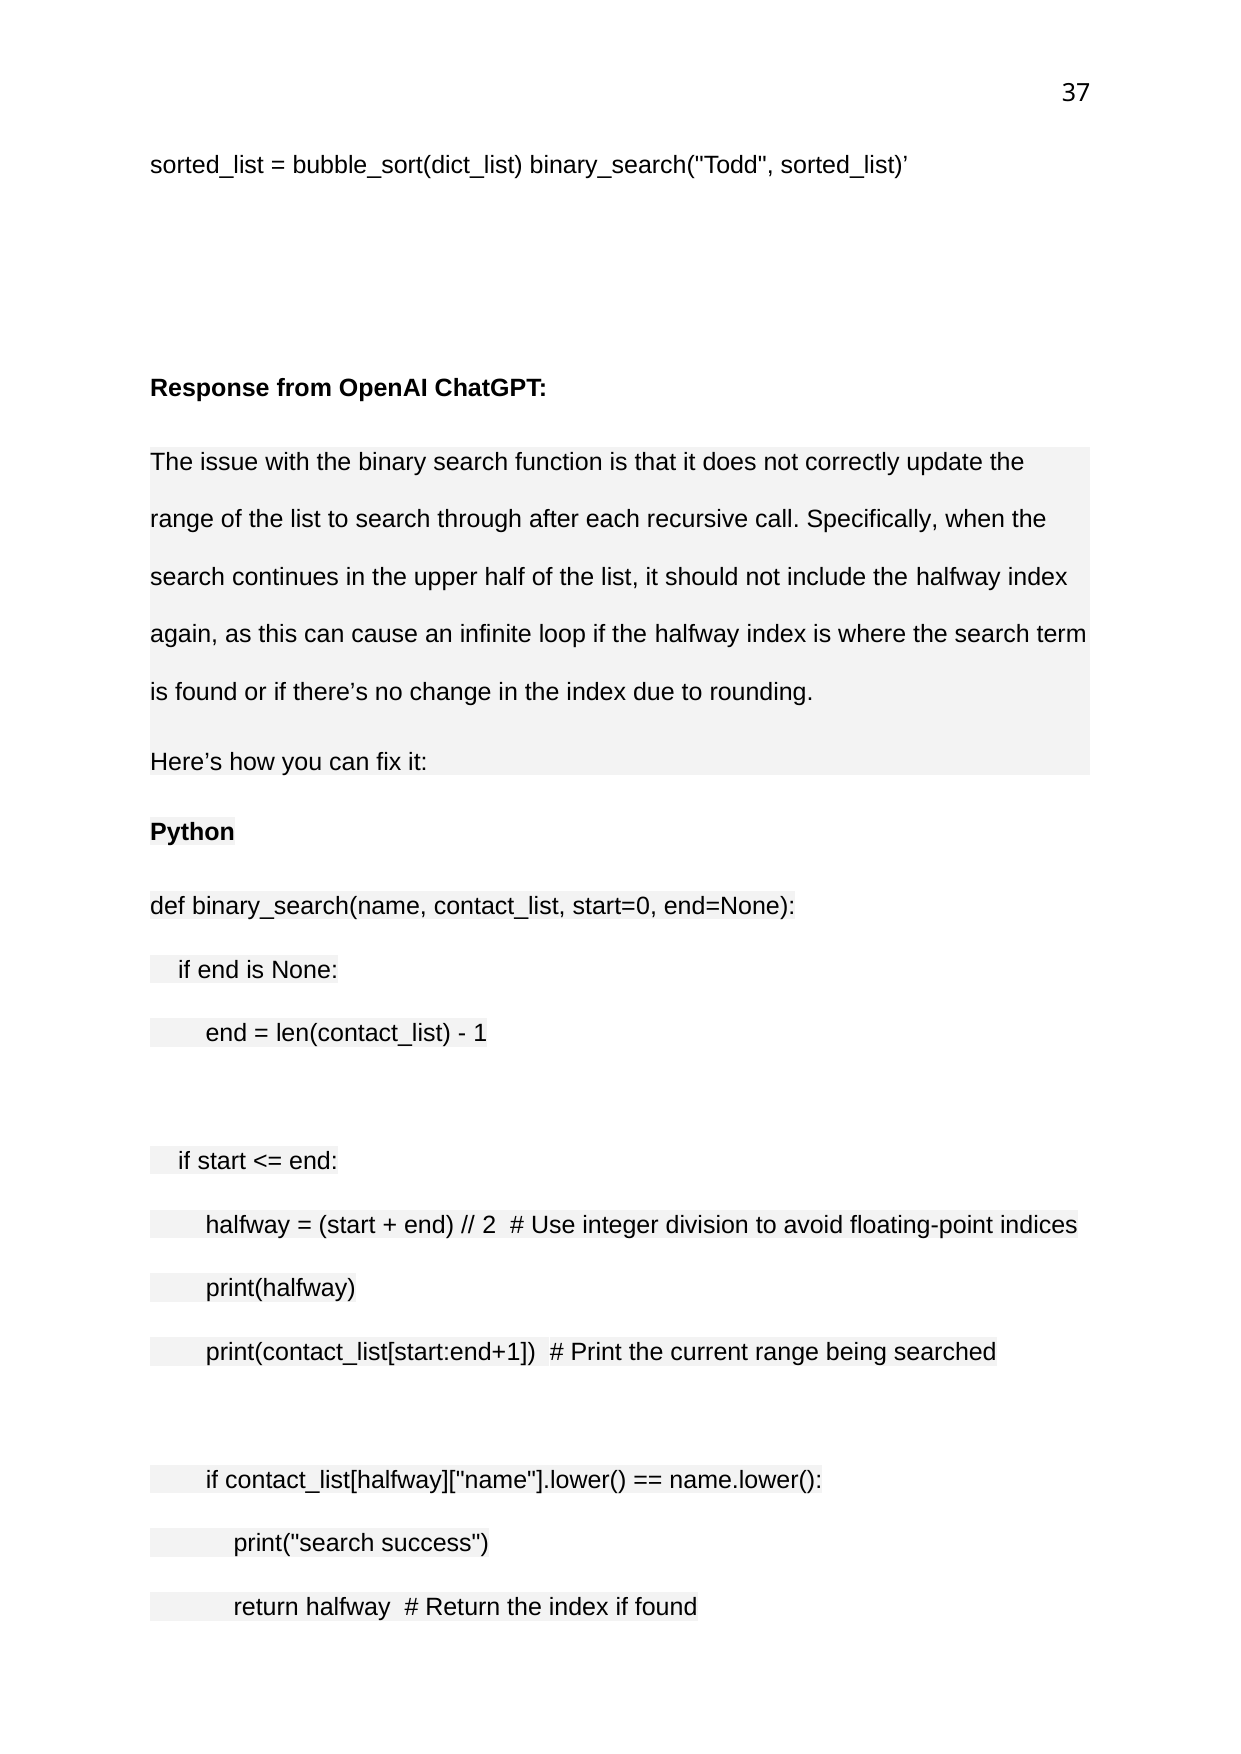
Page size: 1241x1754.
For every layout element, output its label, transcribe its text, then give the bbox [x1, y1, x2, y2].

text print(halfway) [150, 1273, 1090, 1302]
text print(contact_list[start:end+1]) # Print the current range being searched [150, 1337, 1090, 1366]
text halfway = (start + end) // 2 # Use integer division to avoid floating-point indices [150, 1209, 1090, 1238]
text Python [150, 817, 1090, 845]
text The issue with the binary search function is that it does not correctly update the range of the list to search through after each recursive call. Specifically, when the search continues in the upper half of the list, it should not include the halfway index again, as this can cause an infinite loop if the halfway index is where the search term is found or if there’s no change in the index due to rounding. [150, 447, 1090, 705]
text sorted_list = bubble_sort(dict_list) binary_search("Todd", sorted_list)’ [150, 150, 1090, 179]
text end = len(contact_list) - 1 [150, 1018, 1090, 1047]
text Here’s how you can fix it: [150, 747, 1090, 775]
text print("search success") [150, 1528, 1090, 1557]
text if contact_list[halfway]["name"].lower() == name.lower(): [150, 1464, 1090, 1493]
text return halfway # Return the index if found [150, 1592, 1090, 1621]
text Response from OpenAI ChatGPT: [150, 372, 1090, 401]
text if end is None: [150, 954, 1090, 983]
text def binary_search(name, contact_list, start=0, end=None): [150, 891, 1090, 919]
text if start <= end: [150, 1146, 1090, 1174]
